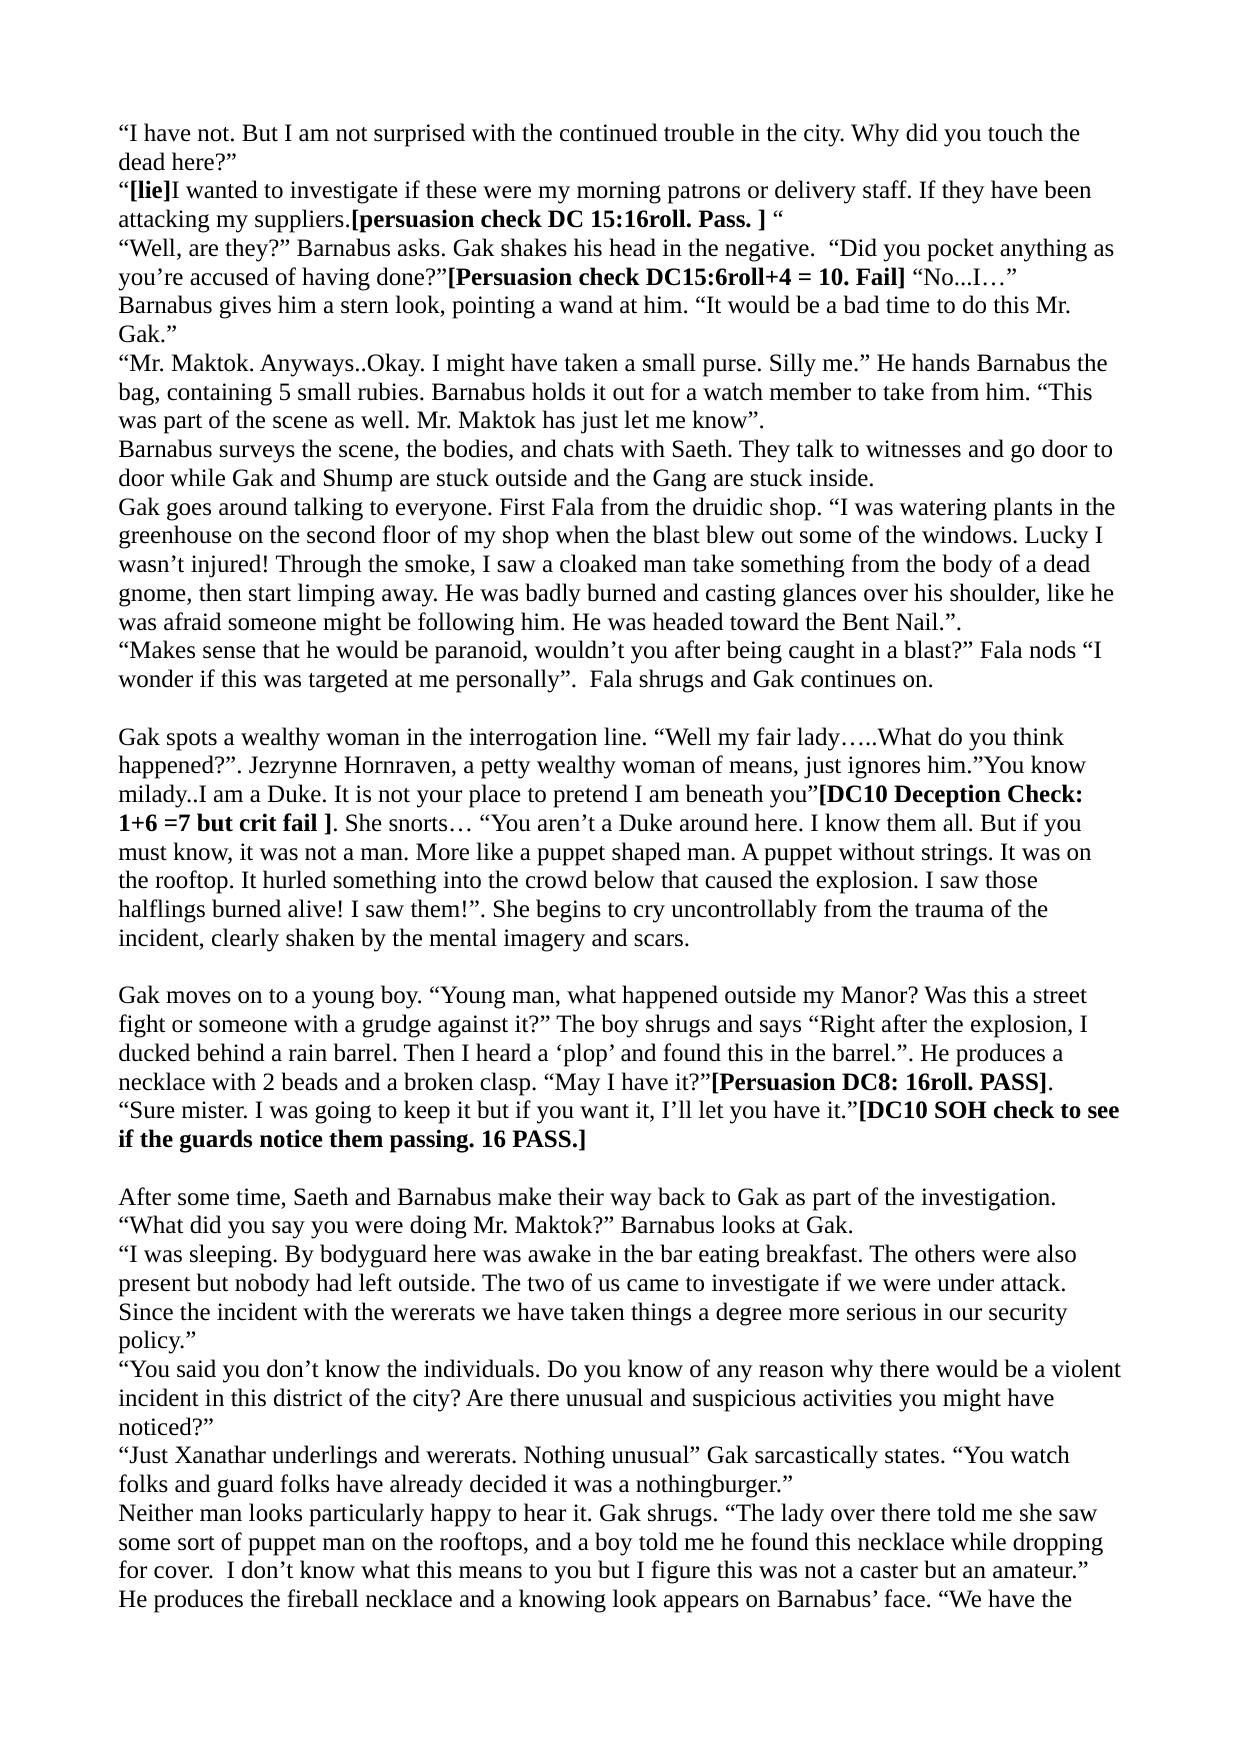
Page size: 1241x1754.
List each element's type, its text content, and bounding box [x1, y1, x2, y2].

text “What did you say you were doing Mr. Maktok?” Barnabus looks at Gak. [118, 1211, 1122, 1239]
text Barnabus surveys the scene, the bodies, and chats with Saeth. They talk to witnesses and go door to door while Gak and Shump are stuck outside and the Gang are stuck inside. [118, 434, 1122, 492]
text “Mr. Maktok. Anyways..Okay. I might have taken a small purse. Silly me.” He hands Barnabus the bag, containing 5 small rubies. Barnabus holds it out for a watch member to take from him. “This was part of the scene as well. Mr. Maktok has just let me know”. [118, 348, 1122, 434]
text After some time, Saeth and Barnabus make their way back to Gak as part of the investigation. [118, 1182, 1122, 1211]
text “Just Xanathar underlings and wererats. Nothing unusual” Gak sarcastically states. “You watch folks and guard folks have already decided it was a nothingburger.” [118, 1441, 1122, 1498]
text Gak spots a wealthy woman in the interrogation line. “Well my fair lady…..What do you think happened?”. Jezrynne Hornraven, a petty wealthy woman of means, just ignores him.”You know milady..I am a Duke. It is not your place to pretend I am beneath you”[DC10 Deception Check: 1+6 =7 but crit fail ]. She snorts… “You aren’t a Duke around here. I know them all. But if you must know, it was not a man. More like a puppet shaped man. A puppet without strings. It was on the rooftop. It hurled something into the crowd below that caused the explosion. I saw those halflings burned alive! I saw them!”. She begins to cry uncontrollably from the trauma of the incident, clearly shaken by the mental imagery and scars. [118, 722, 1122, 952]
text “I have not. But I am not surprised with the continued trouble in the city. Why did you touch the dead here?” [118, 118, 1122, 176]
text “Makes sense that he would be paranoid, wouldn’t you after being caught in a blast?” Fala nods “I wonder if this was targeted at me personally”. Fala shrugs and Gak continues on. [118, 636, 1122, 693]
text Barnabus gives him a stern look, pointing a wand at him. “It would be a bad time to do this Mr. Gak.” [118, 291, 1122, 348]
text Gak goes around talking to everyone. First Fala from the druidic shop. “I was watering plants in the greenhouse on the second floor of my shop when the blast blew out some of the windows. Lucky I wasn’t injured! Through the smoke, I saw a cloaked man take something from the body of a dead gnome, then start limping away. He was badly burned and casting glances over his shoulder, like he was afraid someone might be following him. He was headed toward the Bent Nail.”. [118, 492, 1122, 636]
text Neither man looks particularly happy to hear it. Gak shrugs. “The lady over there told me she saw some sort of puppet man on the rooftops, and a boy told me he found this necklace while dropping for cover. I don’t know what this means to you but I figure this was not a caster but an amateur.” He produces the fireball necklace and a knowing look appears on Barnabus’ face. “We have the [118, 1498, 1122, 1613]
text Gak moves on to a young boy. “Young man, what happened outside my Manor? Was this a street fight or someone with a grudge against it?” The boy shrugs and says “Right after the explosion, I ducked behind a rain barrel. Then I heard a ‘plop’ and found this in the barrel.”. He produces a necklace with 2 beads and a broken clasp. “May I have it?”[Persuasion DC8: 16roll. PASS]. “Sure mister. I was going to keep it but if you want it, I’ll let you have it.”[DC10 SOH check to see if the guards notice them passing. 16 PASS.] [118, 981, 1122, 1153]
text “[lie]I wanted to investigate if these were my morning patrons or delivery staff. If they have been attacking my suppliers.[persuasion check DC 15:16roll. Pass. ] “ [118, 176, 1122, 233]
text “Well, are they?” Barnabus asks. Gak shakes his head in the negative. “Did you pocket anything as you’re accused of having done?”[Persuasion check DC15:6roll+4 = 10. Fail] “No...I…” [118, 233, 1122, 291]
text “I was sleeping. By bodyguard here was awake in the bar eating breakfast. The others were also present but nobody had left outside. The two of us came to investigate if we were under attack. Since the incident with the wererats we have taken things a degree more serious in our security policy.” [118, 1239, 1122, 1354]
text “You said you don’t know the individuals. Do you know of any reason why there would be a violent incident in this district of the city? Are there unusual and suspicious activities you might have noticed?” [118, 1354, 1122, 1441]
